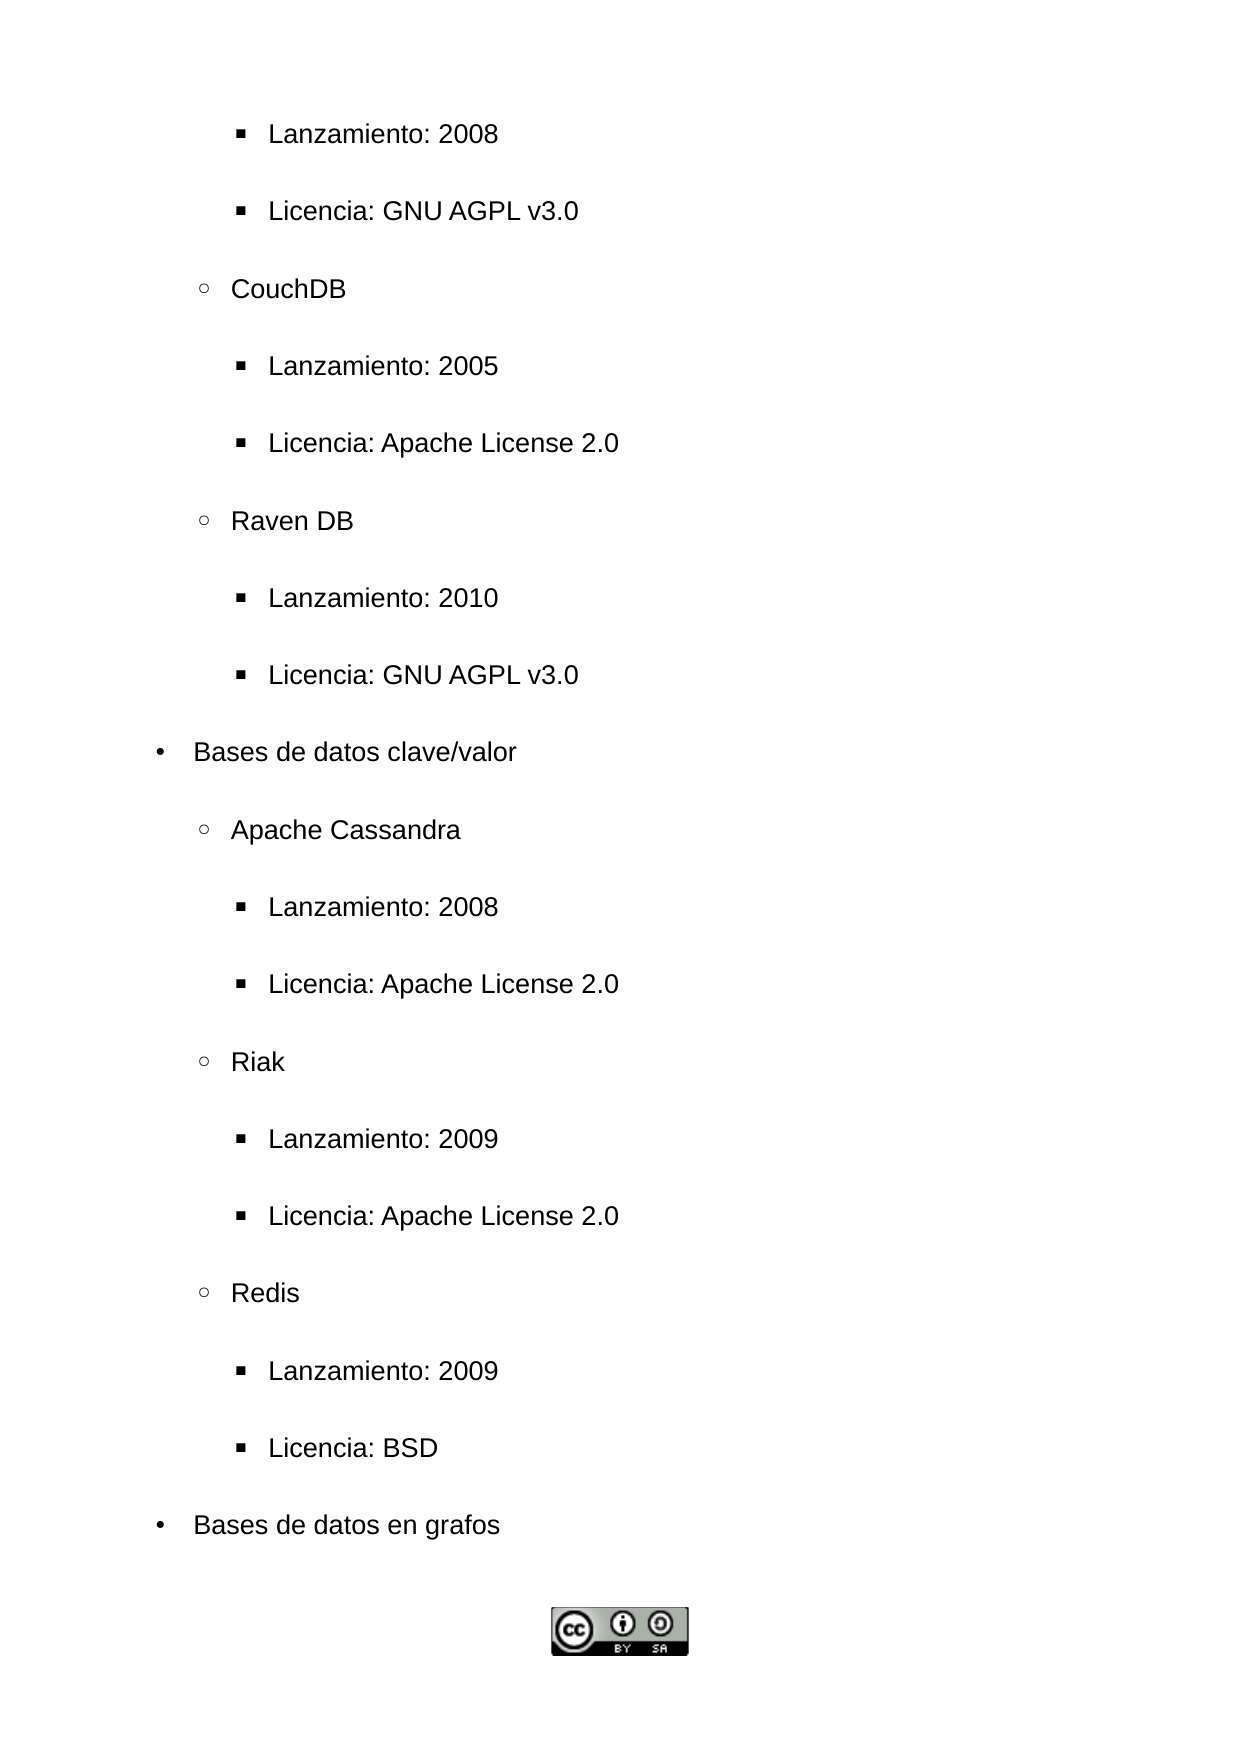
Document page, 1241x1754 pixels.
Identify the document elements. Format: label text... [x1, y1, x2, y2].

list Lanzamiento: 2009 [231, 1123, 1122, 1154]
list Licencia: GNU AGPL v3.0 [231, 659, 1122, 691]
list Riak [193, 1046, 1122, 1077]
list Raven DB [193, 504, 1122, 536]
list Lanzamiento: 2009 [231, 1355, 1122, 1386]
list Licencia: GNU AGPL v3.0 [231, 195, 1122, 227]
list Bases de datos en grafos [156, 1509, 1122, 1541]
list Lanzamiento: 2008 [231, 118, 1122, 149]
list Bases de datos clave/valor [156, 736, 1122, 768]
list Licencia: Apache License 2.0 [231, 427, 1122, 459]
list CouchDB [193, 273, 1122, 304]
picture [551, 1607, 689, 1656]
list Licencia: Apache License 2.0 [231, 1200, 1122, 1232]
list Lanzamiento: 2010 [231, 582, 1122, 613]
list Lanzamiento: 2005 [231, 350, 1122, 381]
list Licencia: BSD [231, 1432, 1122, 1463]
list Lanzamiento: 2008 [231, 891, 1122, 922]
list Redis [193, 1277, 1122, 1309]
list Licencia: Apache License 2.0 [231, 968, 1122, 1000]
list Apache Cassandra [193, 814, 1122, 845]
